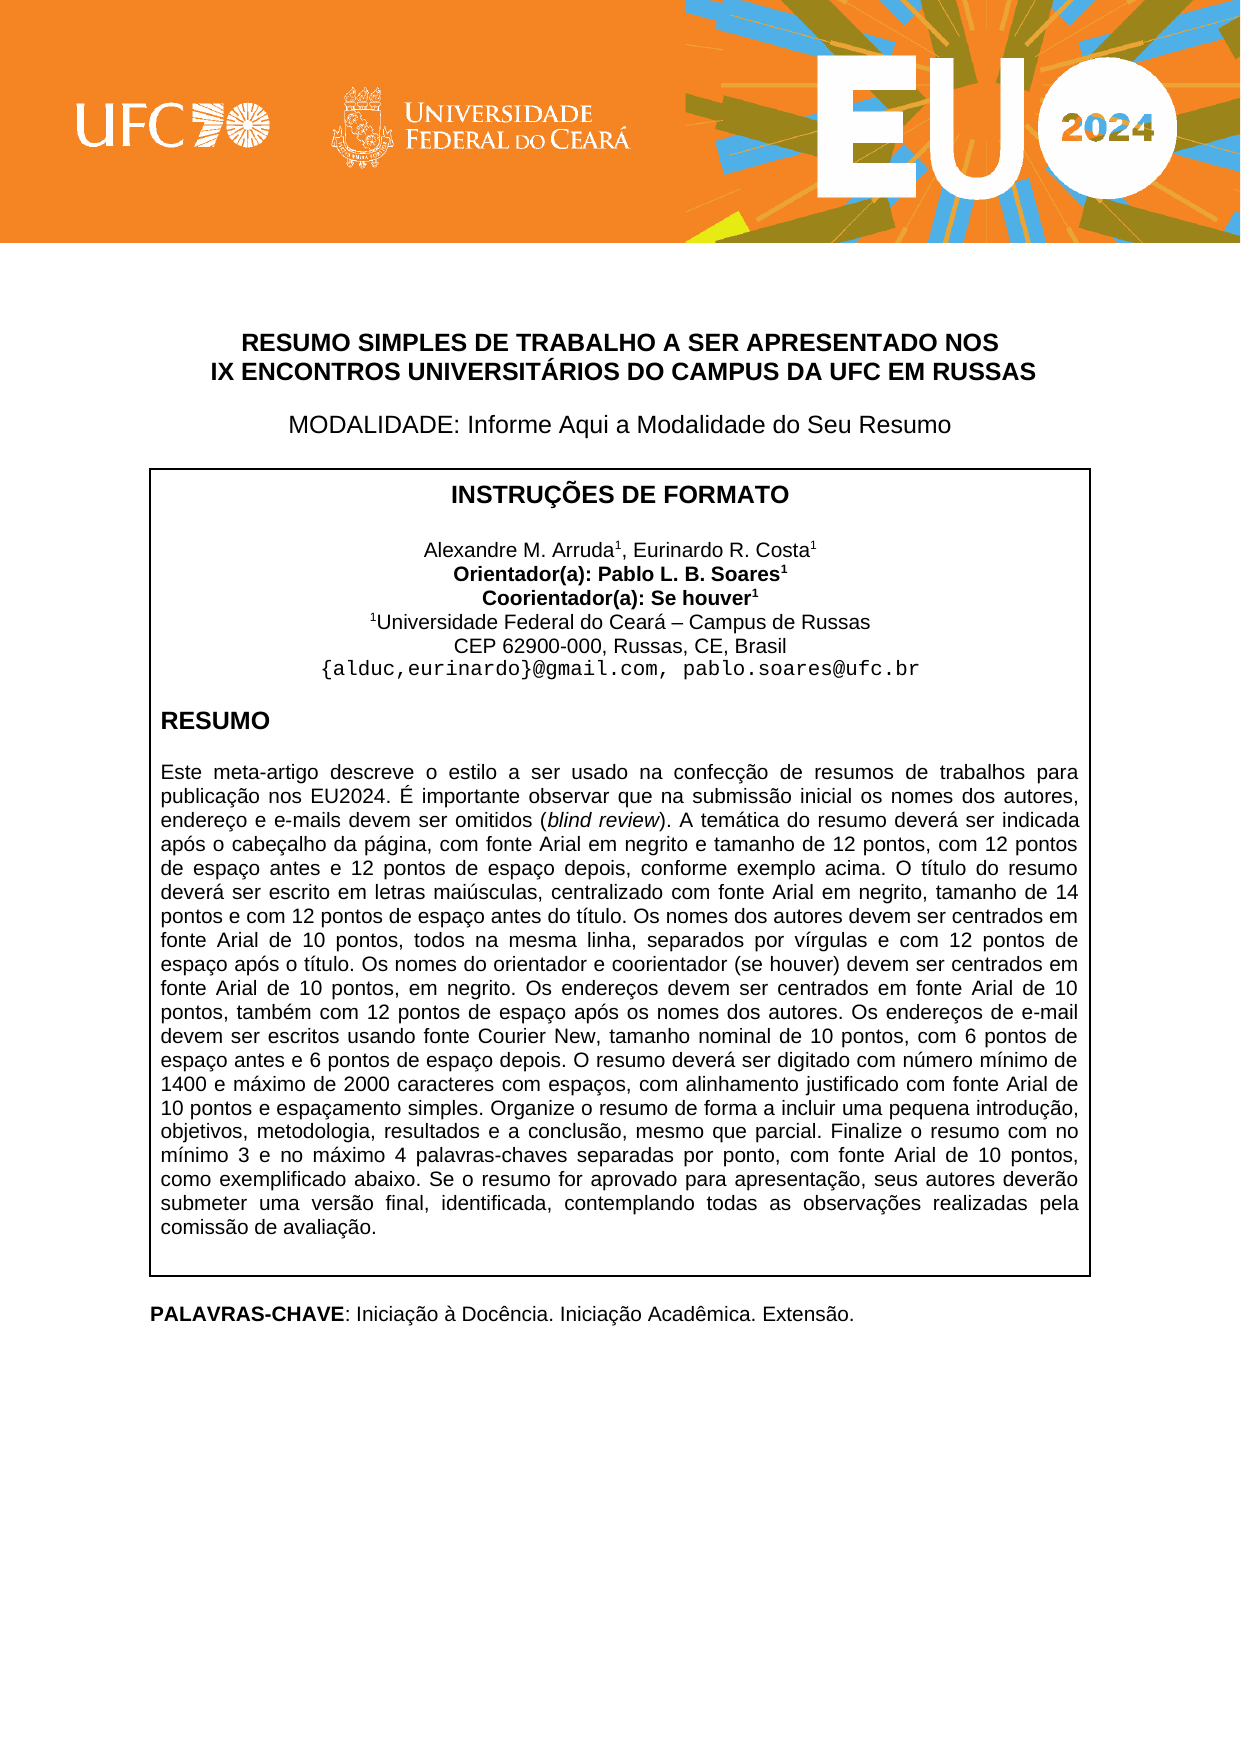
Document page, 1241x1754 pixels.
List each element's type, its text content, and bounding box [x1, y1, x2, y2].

picture [0, 0, 1241, 243]
table_header INSTRUÇÕES DE FORMATO Alexandre M. Arruda1, Eurinardo R. Costa1 Orientador(a): Pablo L. B. Soares1 Coorientador(a): Se houver1 1Universidade Federal do Ceará – Campus de Russas CEP 62900-000, Russas, CE, Brasil {alduc,eurinardo}@gmail.com, pablo.soares@ufc.br RESUMO Este meta-artigo descreve o estilo a ser usado na confecção de resumos de trabalhos para publicação nos EU2024. É importante observar que na submissão inicial os nomes dos autores, endereço e e-mails devem ser omitidos (blind review). A temática do resumo deverá ser indicada após o cabeçalho da página, com fonte Arial em negrito e tamanho de 12 pontos, com 12 pontos de espaço antes e 12 pontos de espaço depois, conforme exemplo acima. O título do resumo deverá ser escrito em letras maiúsculas, centralizado com fonte Arial em negrito, tamanho de 14 pontos e com 12 pontos de espaço antes do título. Os nomes dos autores devem ser centrados em fonte Arial de 10 pontos, todos na mesma linha, separados por vírgulas e com 12 pontos de espaço após o título. Os nomes do orientador e coorientador (se houver) devem ser centrados em fonte Arial de 10 pontos, em negrito. Os endereços devem ser centrados em fonte Arial de 10 pontos, também com 12 pontos de espaço após os nomes dos autores. Os endereços de e-mail devem ser escritos usando fonte Courier New, tamanho nominal de 10 pontos, com 6 pontos de espaço antes e 6 pontos de espaço depois. O resumo deverá ser digitado com número mínimo de 1400 e máximo de 2000 caracteres com espaços, com alinhamento justificado com fonte Arial de 10 pontos e espaçamento simples. Organize o resumo de forma a incluir uma pequena introdução, objetivos, metodologia, resultados e a conclusão, mesmo que parcial. Finalize o resumo com no mínimo 3 e no máximo 4 palavras-chaves separadas por ponto, com fonte Arial de 10 pontos, como exemplificado abaixo. Se o resumo for aprovado para apresentação, seus autores deverão submeter uma versão final, identificada, contemplando todas as observações realizadas pela comissão de avaliação. [151, 470, 1089, 1274]
text MODALIDADE: Informe Aqui a Modalidade do Seu Resumo [150, 410, 1090, 439]
text PALAVRAS-CHAVE: Iniciação à Docência. Iniciação Acadêmica. Extensão. [150, 1302, 1090, 1326]
text RESUMO SIMPLES DE TRABALHO A SER APRESENTADO NOS IX ENCONTROS UNIVERSITÁRIOS DO CAMPUS DA UFC EM RUSSAS [150, 328, 1090, 385]
